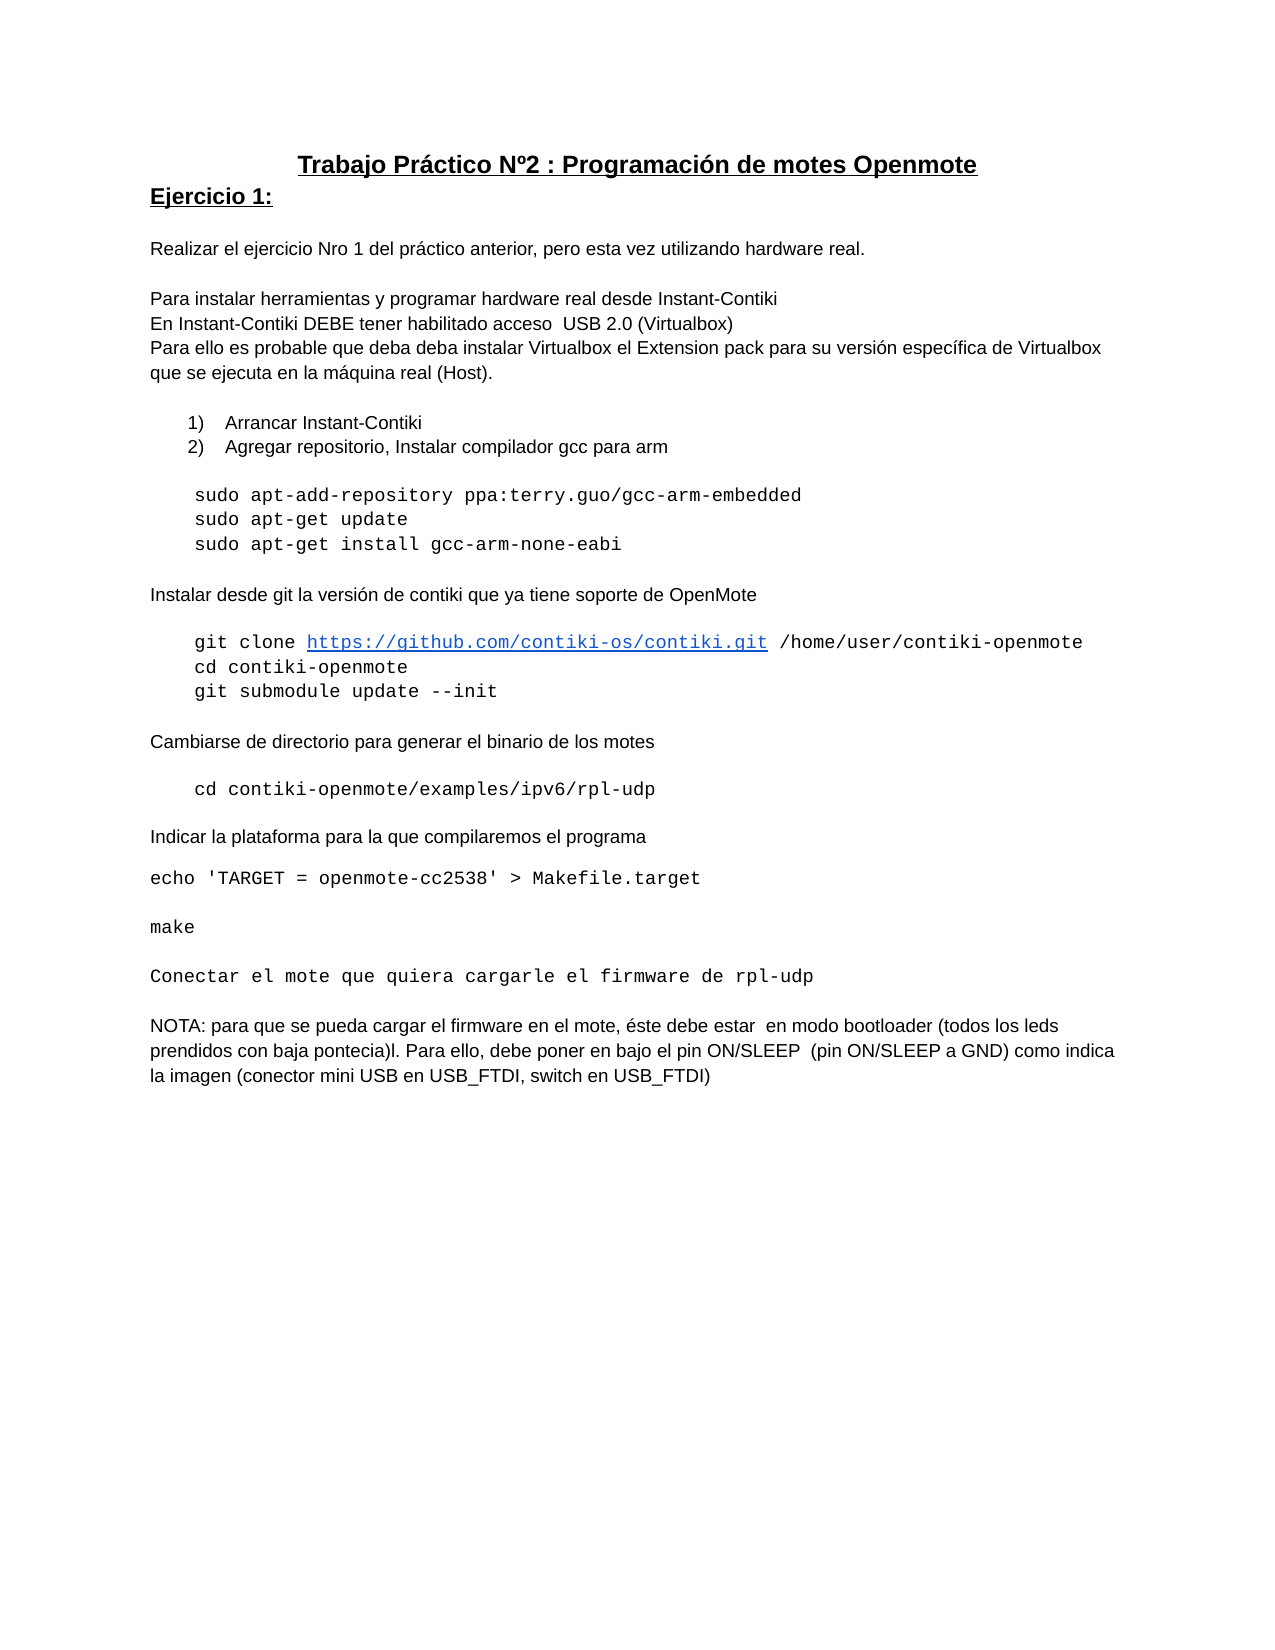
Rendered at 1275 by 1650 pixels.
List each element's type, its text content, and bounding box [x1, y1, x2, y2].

text cd contiki-openmote/examples/ipv6/rpl-udp [194, 780, 1125, 801]
text Para instalar herramientas y programar hardware real desde Instant-Contiki [150, 288, 1125, 309]
text git clone https://github.com/contiki-os/contiki.git /home/user/contiki-openmote [194, 633, 1125, 654]
text En Instant-Contiki DEBE tener habilitado acceso USB 2.0 (Virtualbox) [150, 312, 1125, 334]
text sudo apt-add-repository ppa:terry.guo/gcc-arm-embedded [194, 486, 1125, 507]
text Ejercicio 1: [150, 183, 1125, 209]
text make [150, 918, 1125, 939]
list Arrancar Instant-Contiki [187, 412, 1125, 433]
text git submodule update --init [194, 682, 1125, 703]
text Instalar desde git la versión de contiki que ya tiene soporte de OpenMote [150, 583, 1125, 605]
text Realizar el ejercicio Nro 1 del práctico anterior, pero esta vez utilizando hardware real. [150, 238, 1125, 259]
text Para ello es probable que deba deba instalar Virtualbox el Extension pack para su versión específica de Virtualbox que se ejecuta en la máquina real (Host). [150, 337, 1125, 383]
list Agregar repositorio, Instalar compilador gcc para arm [187, 436, 1125, 458]
text sudo apt-get update [194, 510, 1125, 531]
text Conectar el mote que quiera cargarle el firmware de rpl-udp [150, 966, 1125, 988]
text echo 'TARGET = openmote-cc2538' > Makefile.target [150, 869, 1125, 890]
text Indicar la plataforma para la que compilaremos el programa [150, 826, 1125, 847]
text cd contiki-openmote [194, 657, 1125, 679]
text sudo apt-get install gcc-arm-none-eabi [194, 534, 1125, 556]
text Cambiarse de directorio para generar el binario de los motes [150, 731, 1125, 752]
text NOTA: para que se pueda cargar el firmware en el mote, éste debe estar en modo bootloader (todos los leds prendidos con baja pontecia)l. Para ello, debe poner en bajo el pin ON/SLEEP (pin ON/SLEEP a GND) como indica la imagen (conector mini USB en USB_FTDI, switch en USB_FTDI) [150, 1015, 1125, 1086]
text Trabajo Práctico Nº2 : Programación de motes Openmote [150, 150, 1125, 179]
